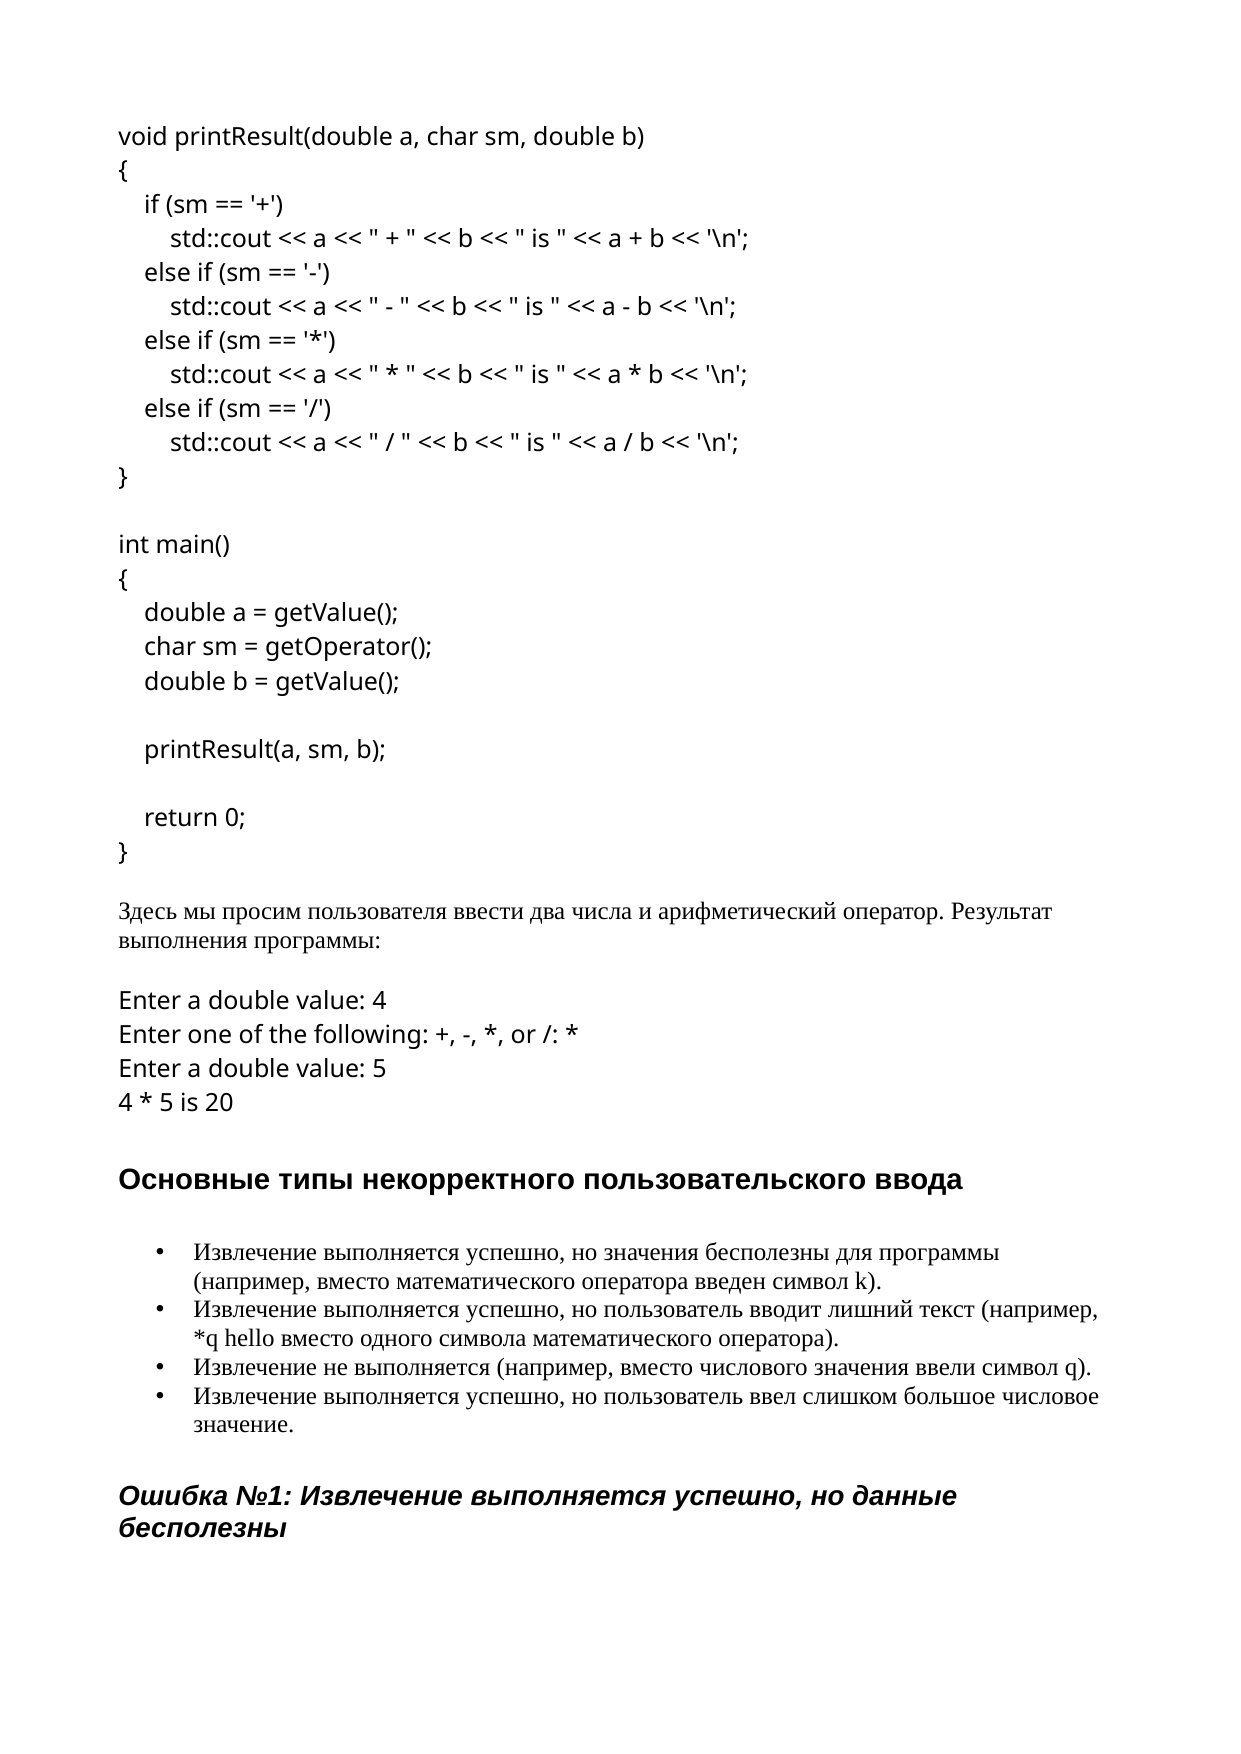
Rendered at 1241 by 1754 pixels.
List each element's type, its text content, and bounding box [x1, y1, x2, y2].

text else if (sm == '-') [118, 254, 1122, 288]
text } [118, 833, 1122, 867]
text Enter a double value: 5 [118, 1051, 1122, 1085]
text 4 * 5 is 20 [118, 1085, 1122, 1119]
text void printResult(double a, char sm, double b) [118, 118, 1122, 152]
text } [118, 459, 1122, 493]
list Извлечение выполняется успешно, но значения бесполезны для программы (например, вместо математического оператора введен символ k). [156, 1237, 1122, 1294]
list Извлечение выполняется успешно, но пользователь ввел слишком большое числовое значение. [156, 1381, 1122, 1438]
text Enter a double value: 4 [118, 982, 1122, 1017]
text double a = getValue(); [118, 595, 1122, 629]
text printResult(a, sm, b); [118, 731, 1122, 765]
text std::cout << a << " / " << b << " is " << a / b << '\n'; [118, 425, 1122, 459]
text std::cout << a << " - " << b << " is " << a - b << '\n'; [118, 288, 1122, 322]
text std::cout << a << " + " << b << " is " << a + b << '\n'; [118, 220, 1122, 254]
text return 0; [118, 799, 1122, 833]
text { [118, 561, 1122, 595]
text Здесь мы просим пользователя ввести два числа и арифметический оператор. Результат выполнения программы: [118, 896, 1122, 954]
list Извлечение не выполняется (например, вместо числового значения ввели символ q). [156, 1352, 1122, 1381]
text char sm = getOperator(); [118, 629, 1122, 663]
subtitle Ошибка №1: Извлечение выполняется успешно, но данные бесполезны [118, 1479, 1122, 1543]
text else if (sm == '/') [118, 391, 1122, 425]
text else if (sm == '*') [118, 322, 1122, 357]
subtitle Основные типы некорректного пользовательского ввода [118, 1162, 1122, 1196]
text std::cout << a << " * " << b << " is " << a * b << '\n'; [118, 357, 1122, 391]
text int main() [118, 527, 1122, 561]
text Enter one of the following: +, -, *, or /: * [118, 1017, 1122, 1051]
list Извлечение выполняется успешно, но пользователь вводит лишний текст (например, *q hello вместо одного символа математического оператора). [156, 1294, 1122, 1352]
text double b = getValue(); [118, 663, 1122, 697]
text if (sm == '+') [118, 186, 1122, 220]
text { [118, 152, 1122, 186]
